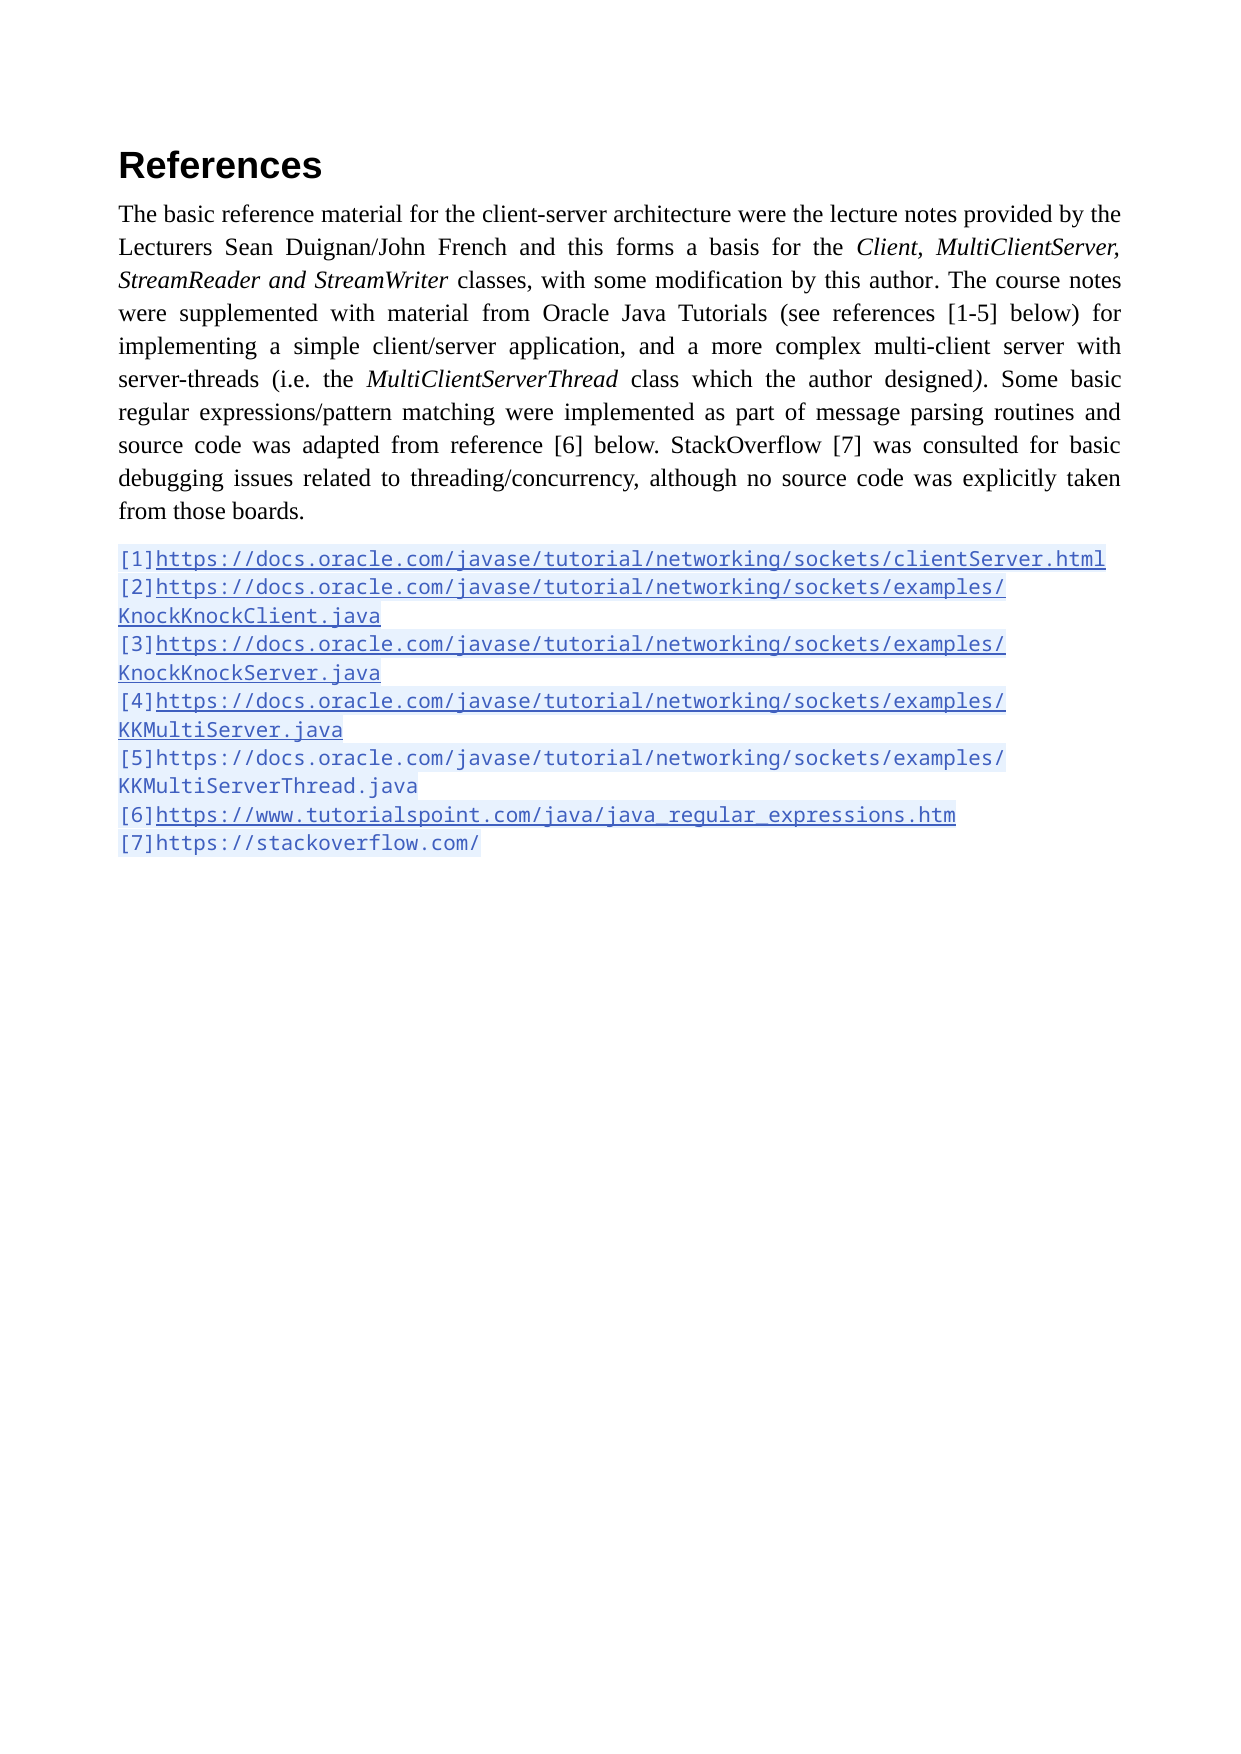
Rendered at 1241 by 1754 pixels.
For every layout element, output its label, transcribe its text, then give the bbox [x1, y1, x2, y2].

text [4]https://docs.oracle.com/javase/tutorial/networking/sockets/examples/KKMultiServer.java [118, 686, 1122, 743]
text [3]https://docs.oracle.com/javase/tutorial/networking/sockets/examples/KnockKnockServer.java [118, 629, 1122, 686]
text The basic reference material for the client-server architecture were the lecture notes provided by the Lecturers Sean Duignan/John French and this forms a basis for the Client, MultiClientServer, StreamReader and StreamWriter classes, with some modification by this author. The course notes were supplemented with material from Oracle Java Tutorials (see references [1-5] below) for implementing a simple client/server application, and a more complex multi-client server with server-threads (i.e. the MultiClientServerThread class which the author designed). Some basic regular expressions/pattern matching were implemented as part of message parsing routines and source code was adapted from reference [6] below. StackOverflow [7] was consulted for basic debugging issues related to threading/concurrency, although no source code was explicitly taken from those boards. [118, 199, 1122, 525]
text [7]https://stackoverflow.com/ [118, 828, 1122, 857]
text [5]https://docs.oracle.com/javase/tutorial/networking/sockets/examples/KKMultiServerThread.java [118, 743, 1122, 800]
subtitle References [118, 143, 1122, 187]
text [1]https://docs.oracle.com/javase/tutorial/networking/sockets/clientServer.html [118, 544, 1122, 572]
text [6]https://www.tutorialspoint.com/java/java_regular_expressions.htm [118, 800, 1122, 828]
text [2]https://docs.oracle.com/javase/tutorial/networking/sockets/examples/KnockKnockClient.java [118, 572, 1122, 629]
